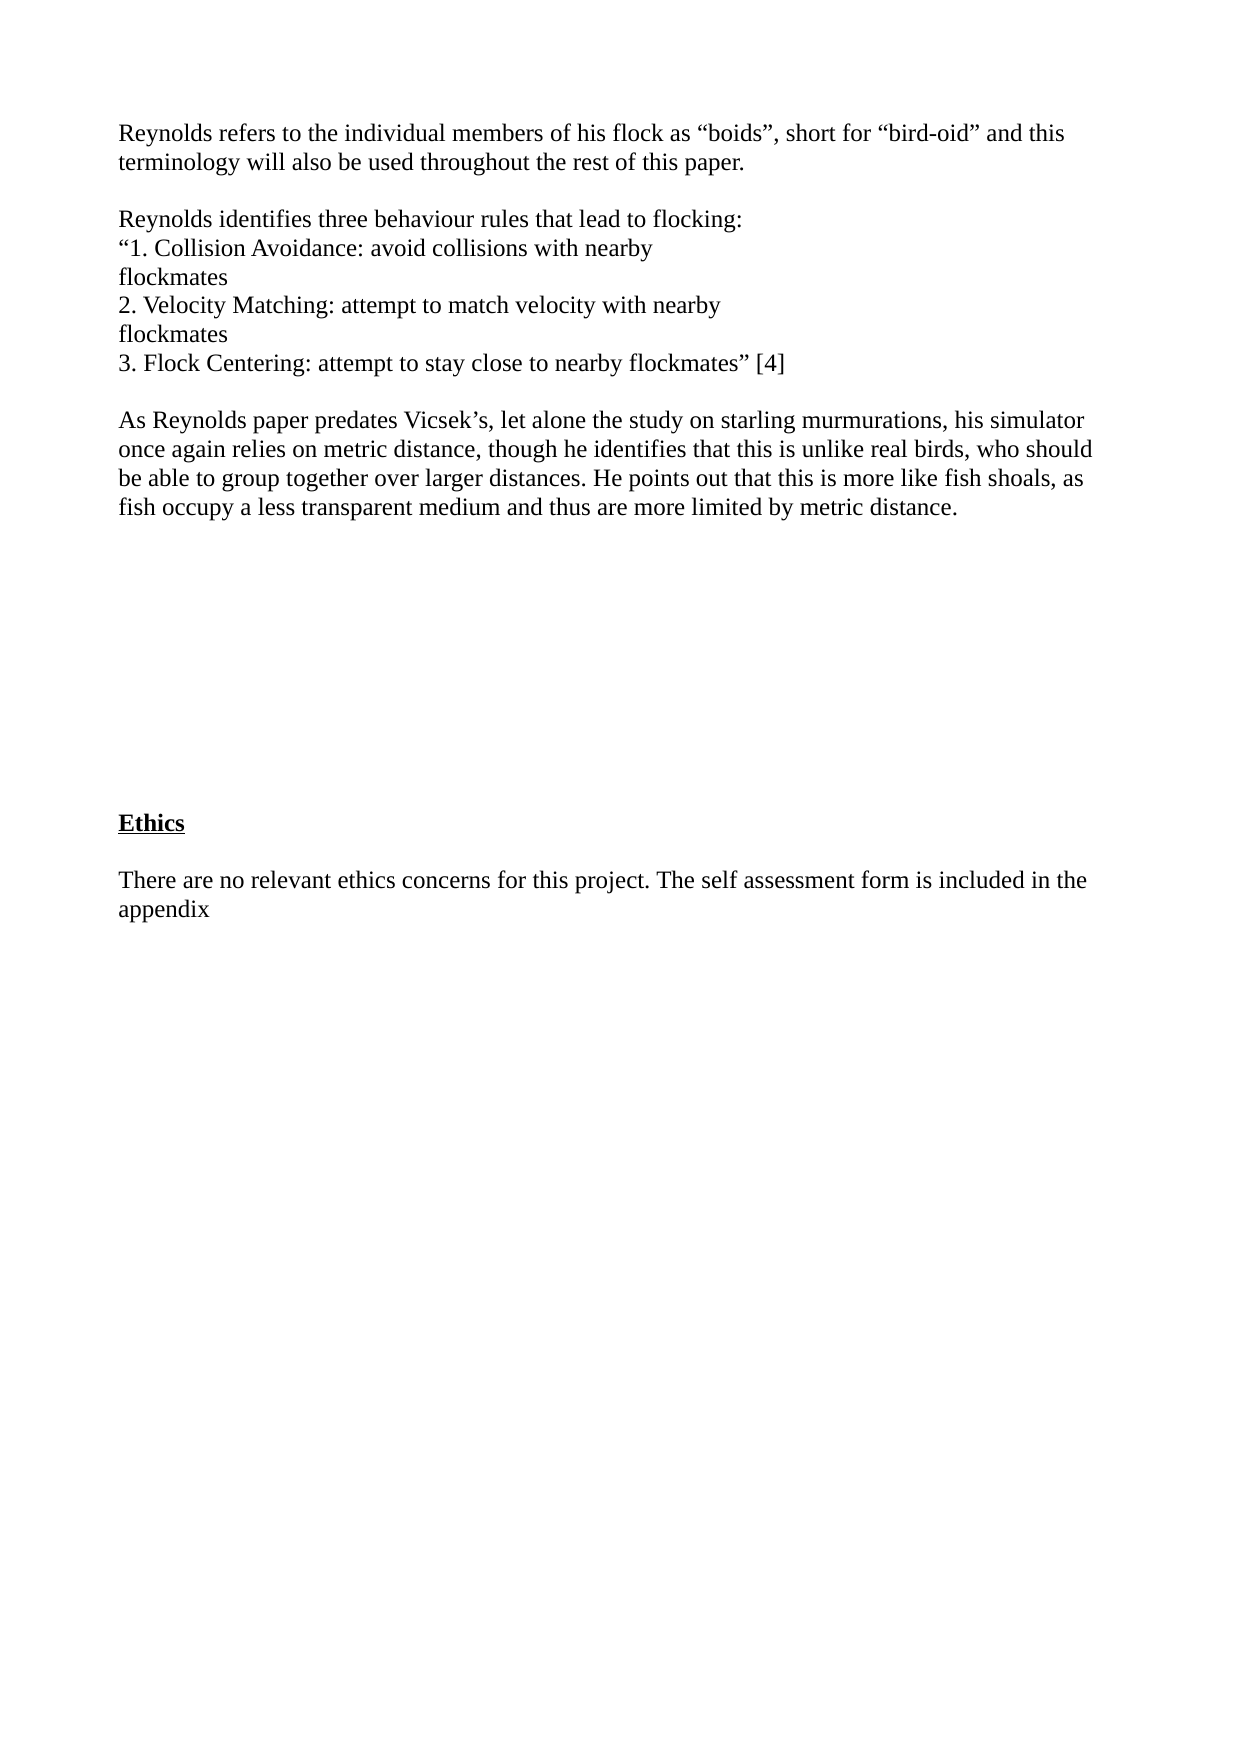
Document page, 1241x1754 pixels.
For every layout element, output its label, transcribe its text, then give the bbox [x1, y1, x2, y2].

text As Reynolds paper predates Vicsek’s, let alone the study on starling murmurations, his simulator once again relies on metric distance, though he identifies that this is unlike real birds, who should be able to group together over larger distances. He points out that this is more like fish shoals, as fish occupy a less transparent medium and thus are more limited by metric distance. [118, 406, 1122, 521]
text flockmates [118, 262, 1122, 291]
text Ethics [118, 808, 1122, 837]
text There are no relevant ethics concerns for this project. The self assessment form is included in the appendix [118, 866, 1122, 923]
text flockmates [118, 319, 1122, 348]
text 2. Velocity Matching: attempt to match velocity with nearby [118, 291, 1122, 319]
text “1. Collision Avoidance: avoid collisions with nearby [118, 233, 1122, 262]
text Reynolds refers to the individual members of his flock as “boids”, short for “bird-oid” and this terminology will also be used throughout the rest of this paper. [118, 118, 1122, 176]
text 3. Flock Centering: attempt to stay close to nearby flockmates” [4] [118, 348, 1122, 377]
text Reynolds identifies three behaviour rules that lead to flocking: [118, 204, 1122, 233]
